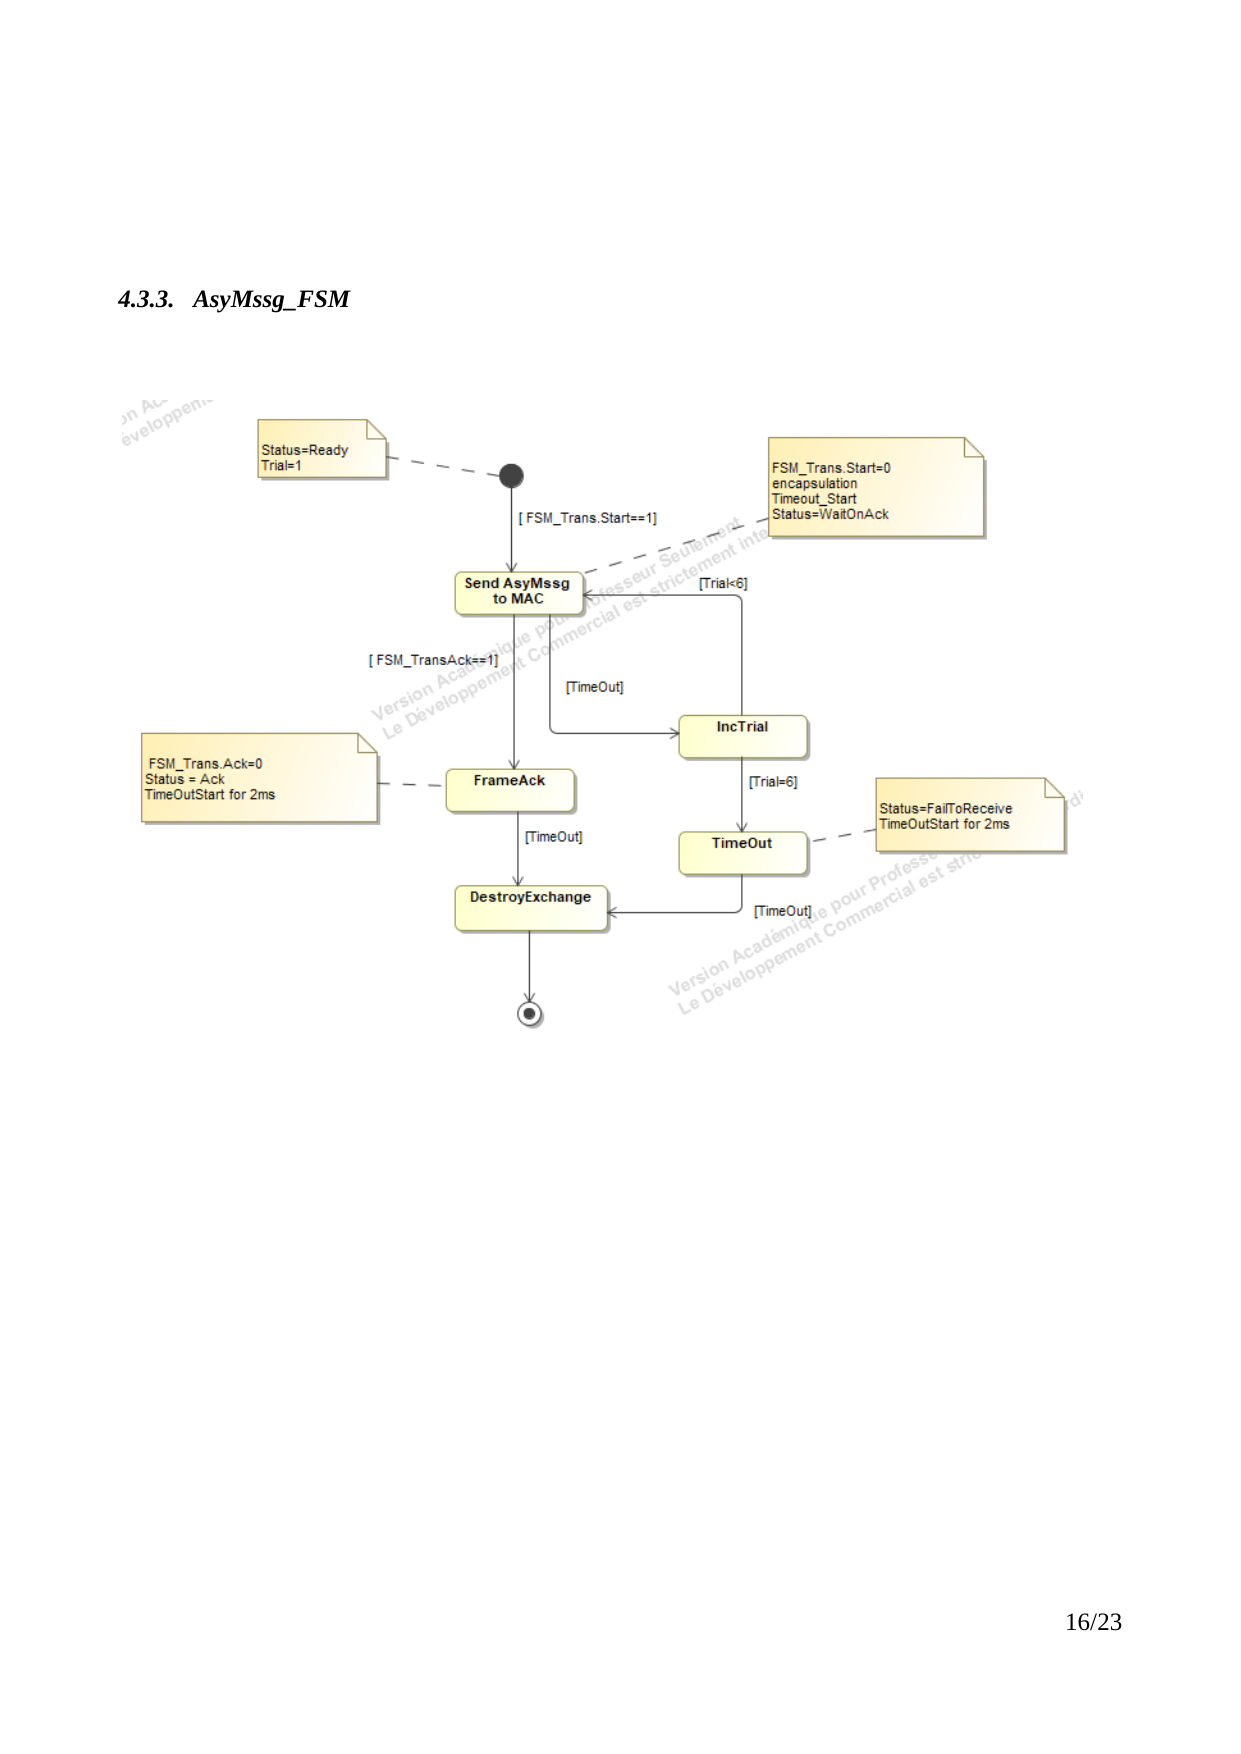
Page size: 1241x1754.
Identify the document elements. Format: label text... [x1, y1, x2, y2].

picture [122, 400, 1083, 1044]
subtitle AsyMssg_FSM [118, 284, 1122, 313]
